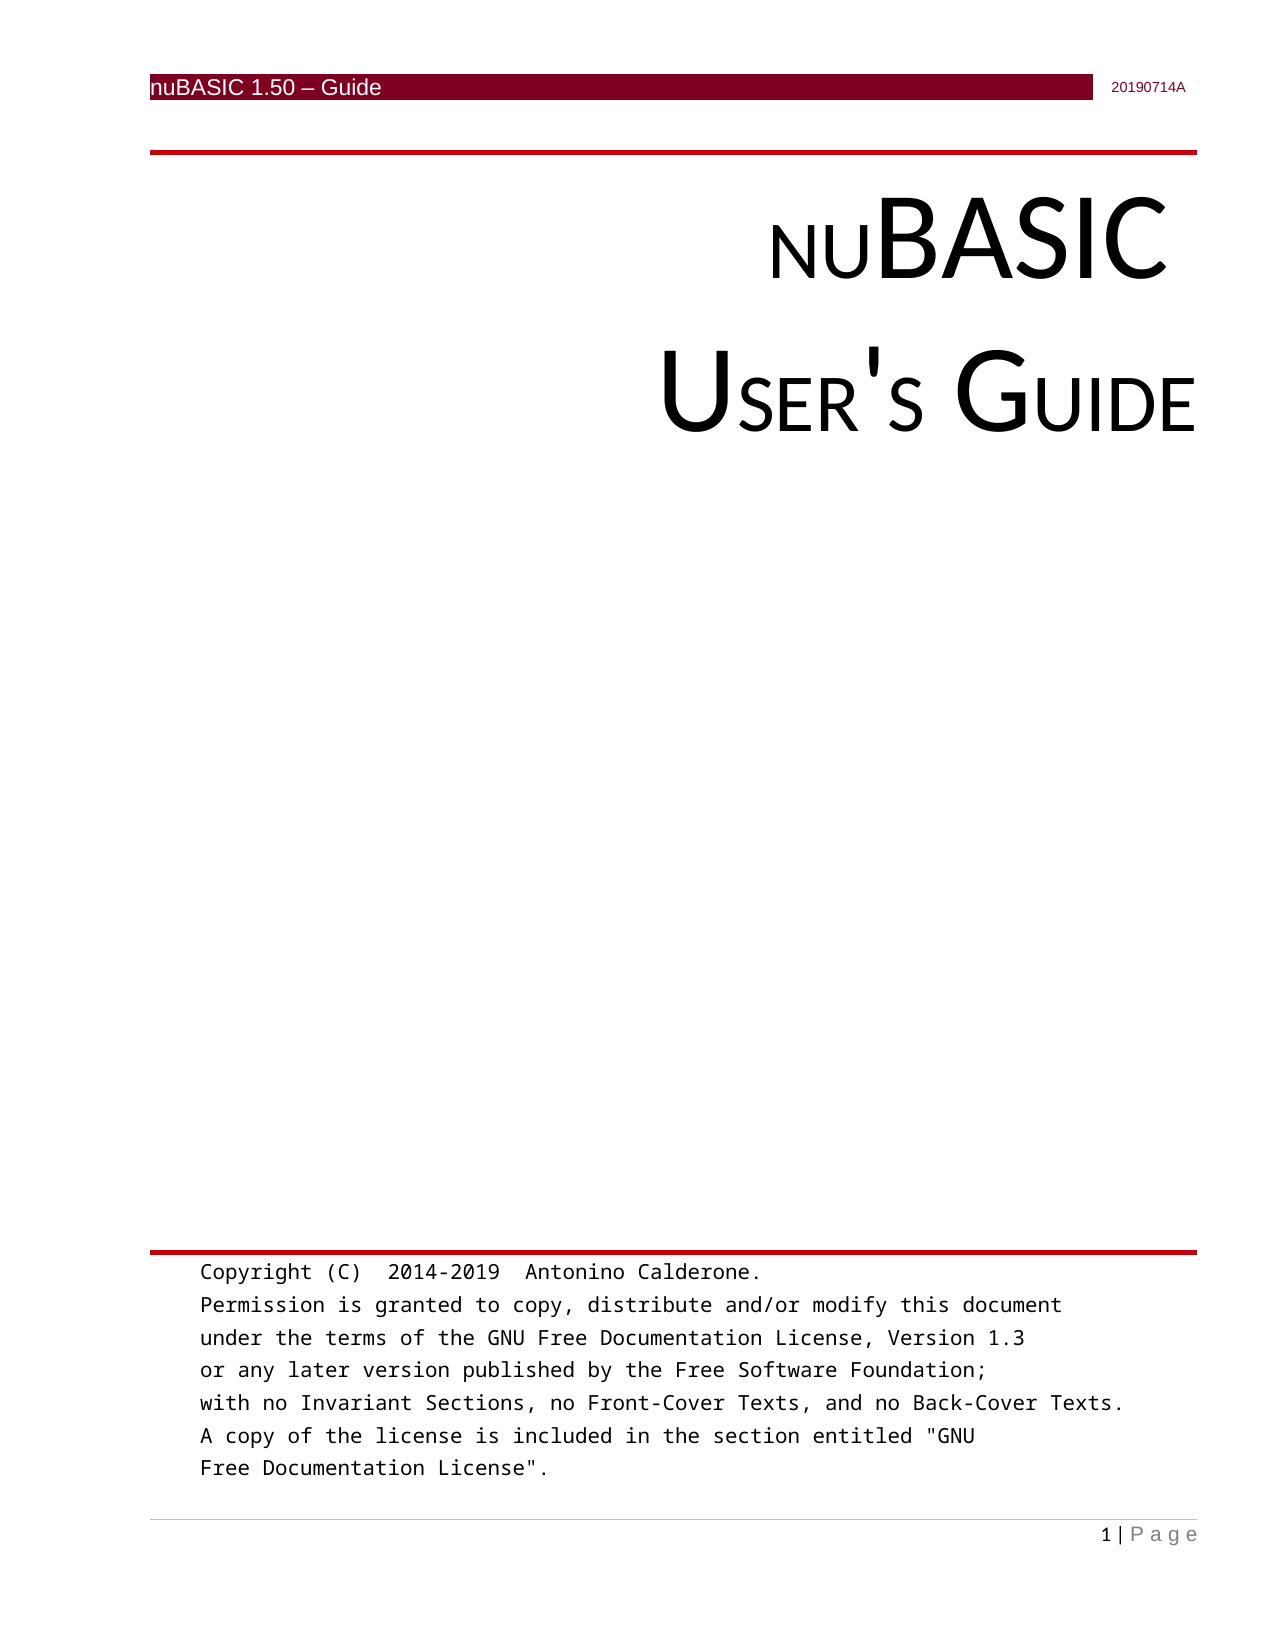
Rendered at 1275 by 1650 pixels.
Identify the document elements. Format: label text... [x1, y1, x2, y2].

text under the terms of the GNU Free Documentation License, Version 1.3 [150, 1323, 1197, 1351]
title nuBASIC User's Guide [150, 155, 1197, 462]
text with no Invariant Sections, no Front-Cover Texts, and no Back-Cover Texts. [150, 1388, 1197, 1416]
text or any later version published by the Free Software Foundation; [150, 1355, 1197, 1384]
text Permission is granted to copy, distribute and/or modify this document [150, 1290, 1197, 1318]
text Free Documentation License". [150, 1453, 1197, 1482]
text A copy of the license is included in the section entitled "GNU [150, 1421, 1197, 1449]
text Copyright (C) 2014-2019 Antonino Calderone. [150, 1255, 1197, 1286]
